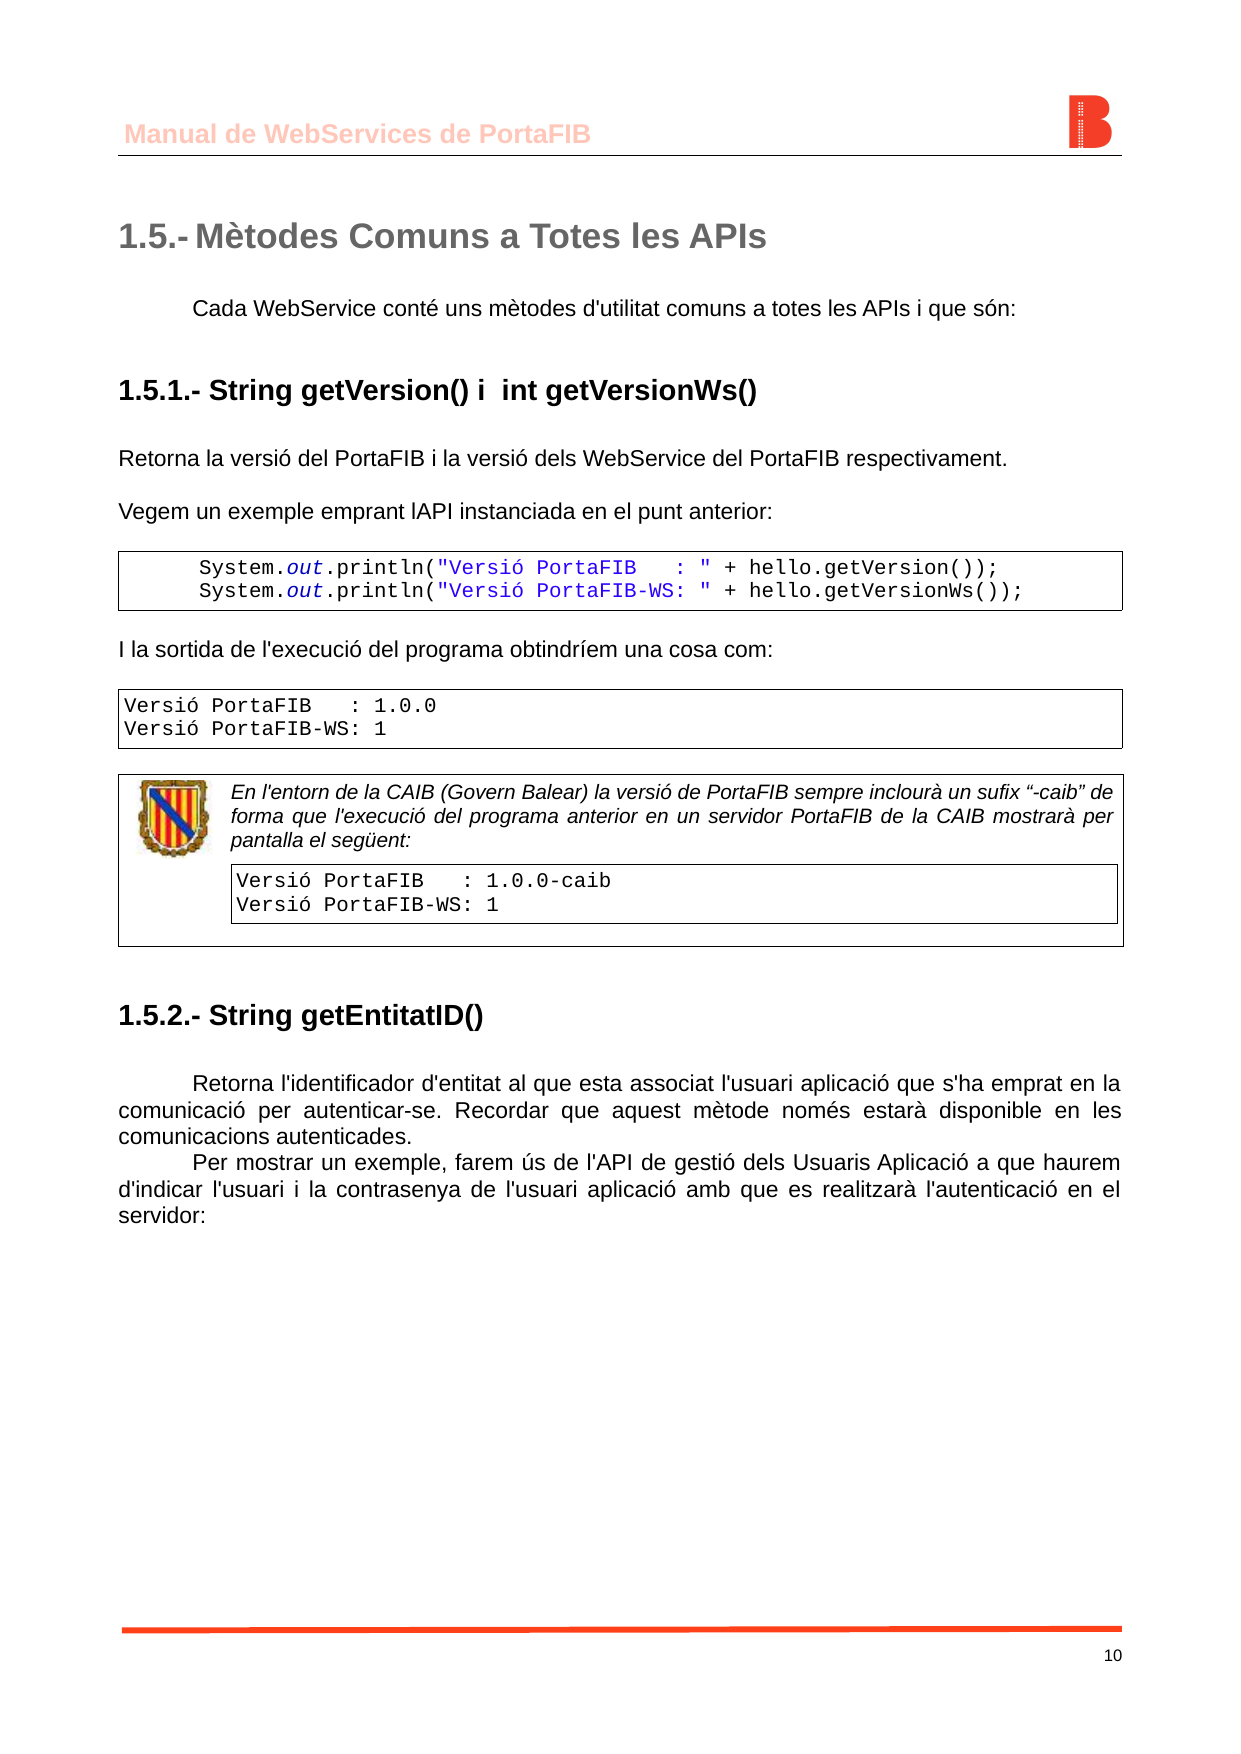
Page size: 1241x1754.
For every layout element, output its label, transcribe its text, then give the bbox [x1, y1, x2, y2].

text Retorna l'identificador d'entitat al que esta associat l'usuari aplicació que s'ha emprat en la comunicació per autenticar-se. Recordar que aquest mètode només estarà disponible en les comunicacions autenticades. [118, 1070, 1122, 1149]
table_header Versió PortaFIB : 1.0.0 Versió PortaFIB-WS: 1 [119, 690, 1122, 748]
table_header En l'entorn de la CAIB (Govern Balear) la versió de PortaFIB sempre inclourà un sufix “-caib” de forma que l'execució del programa anterior en un servidor PortaFIB de la CAIB mostrarà per pantalla el següent: [225, 775, 1123, 946]
table_header [119, 775, 225, 946]
subtitle Mètodes Comuns a Totes les APIs [118, 216, 1122, 256]
text Vegem un exemple emprant lAPI instanciada en el punt anterior: [118, 498, 1122, 524]
text Retorna la versió del PortaFIB i la versió dels WebService del PortaFIB respectivament. [118, 445, 1122, 472]
picture [134, 780, 214, 859]
text I la sortida de l'execució del programa obtindríem una cosa com: [118, 636, 1122, 662]
subtitle String getVersion() i int getVersionWs() [118, 373, 1122, 407]
picture [1063, 94, 1117, 150]
subtitle String getEntitatID() [118, 998, 1122, 1031]
table_header System.out.println("Versió PortaFIB : " + hello.getVersion()); System.out.println("Versió PortaFIB-WS: " + hello.getVersionWs()); [119, 552, 1122, 610]
table_header Versió PortaFIB : 1.0.0-caib Versió PortaFIB-WS: 1 [232, 865, 1117, 923]
text Cada WebService conté uns mètodes d'utilitat comuns a totes les APIs i que són: [118, 295, 1122, 322]
text Per mostrar un exemple, farem ús de l'API de gestió dels Usuaris Aplicació a que haurem d'indicar l'usuari i la contrasenya de l'usuari aplicació amb que es realitzarà l'autenticació en el servidor: [118, 1149, 1122, 1228]
